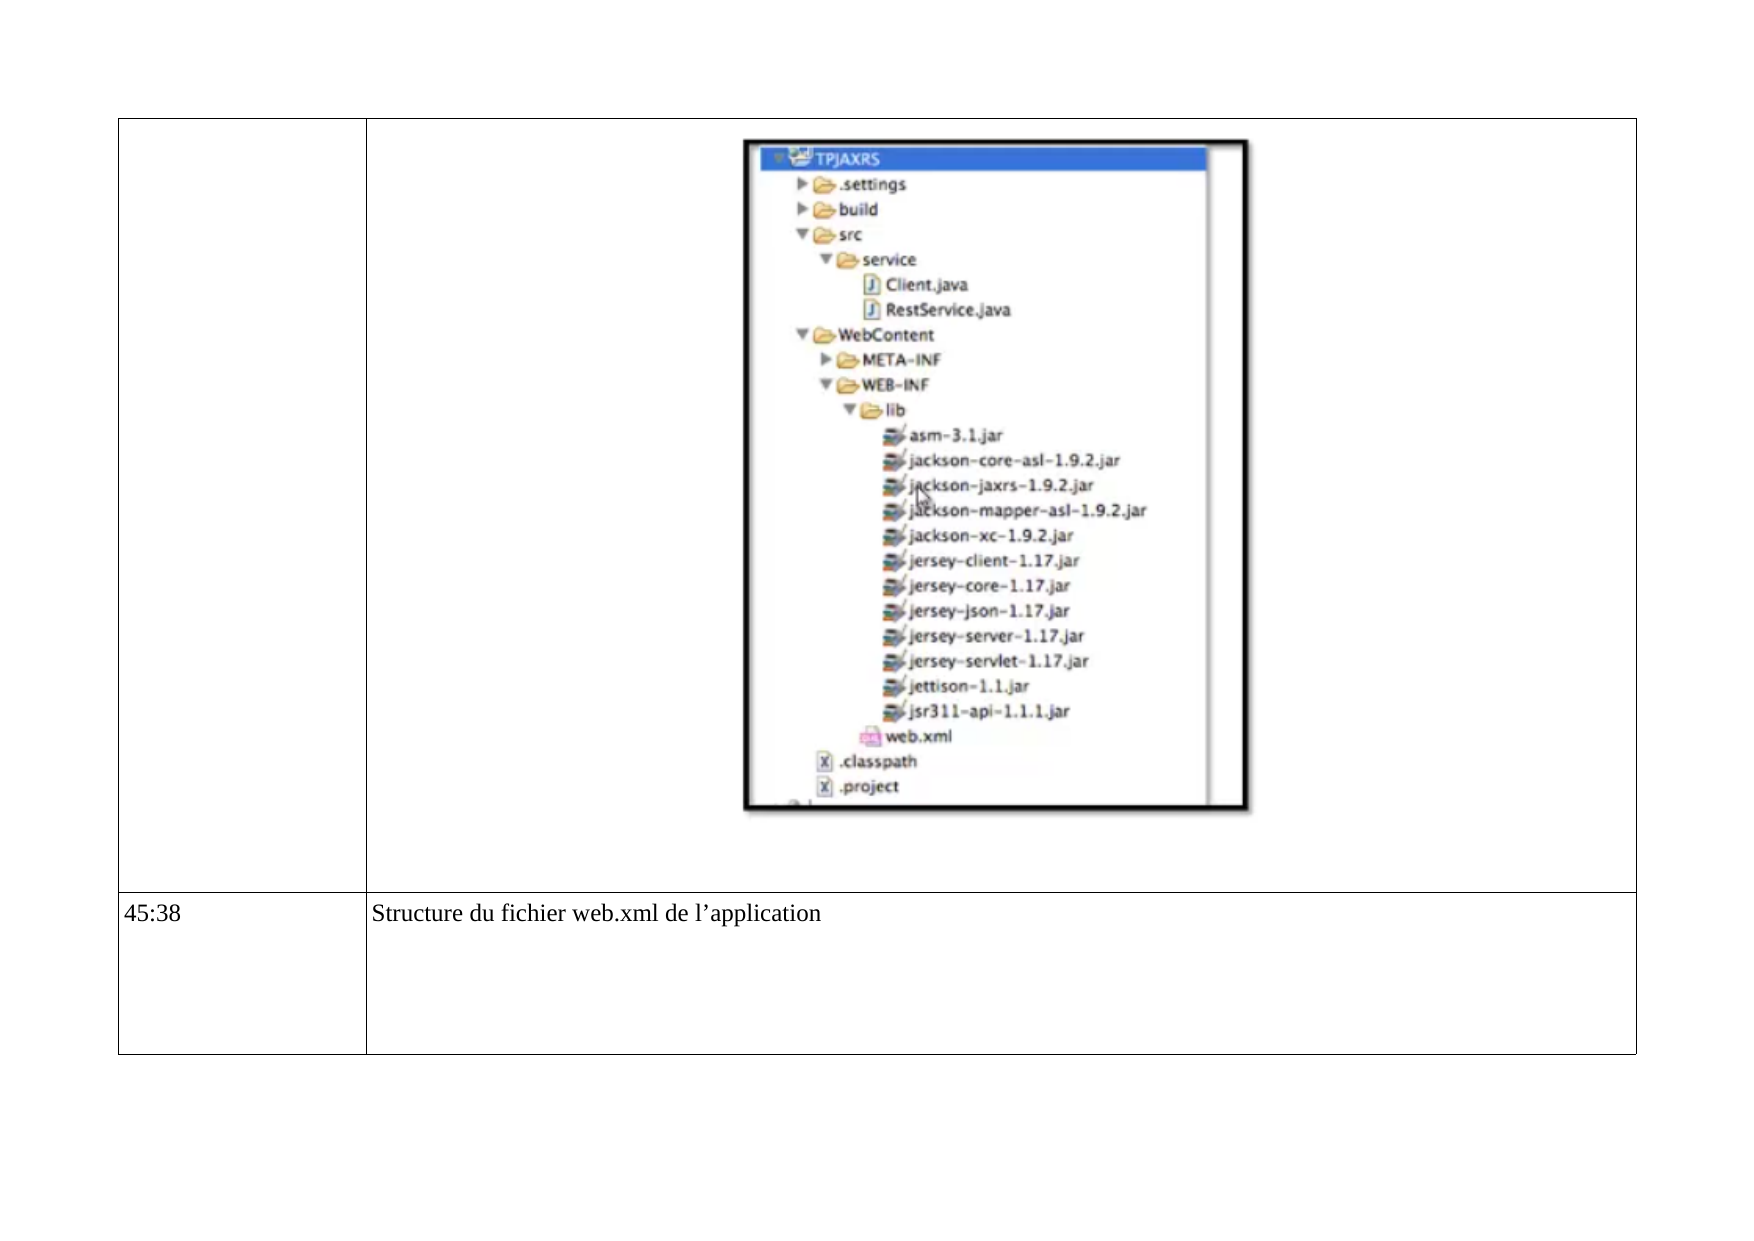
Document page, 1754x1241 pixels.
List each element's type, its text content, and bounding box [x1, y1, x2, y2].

table_cell [367, 119, 1636, 892]
table_cell 45:38 [119, 893, 366, 1054]
table_cell Structure du fichier web.xml de l’application [367, 893, 1636, 1054]
table_cell [119, 119, 366, 892]
picture [723, 123, 1279, 829]
